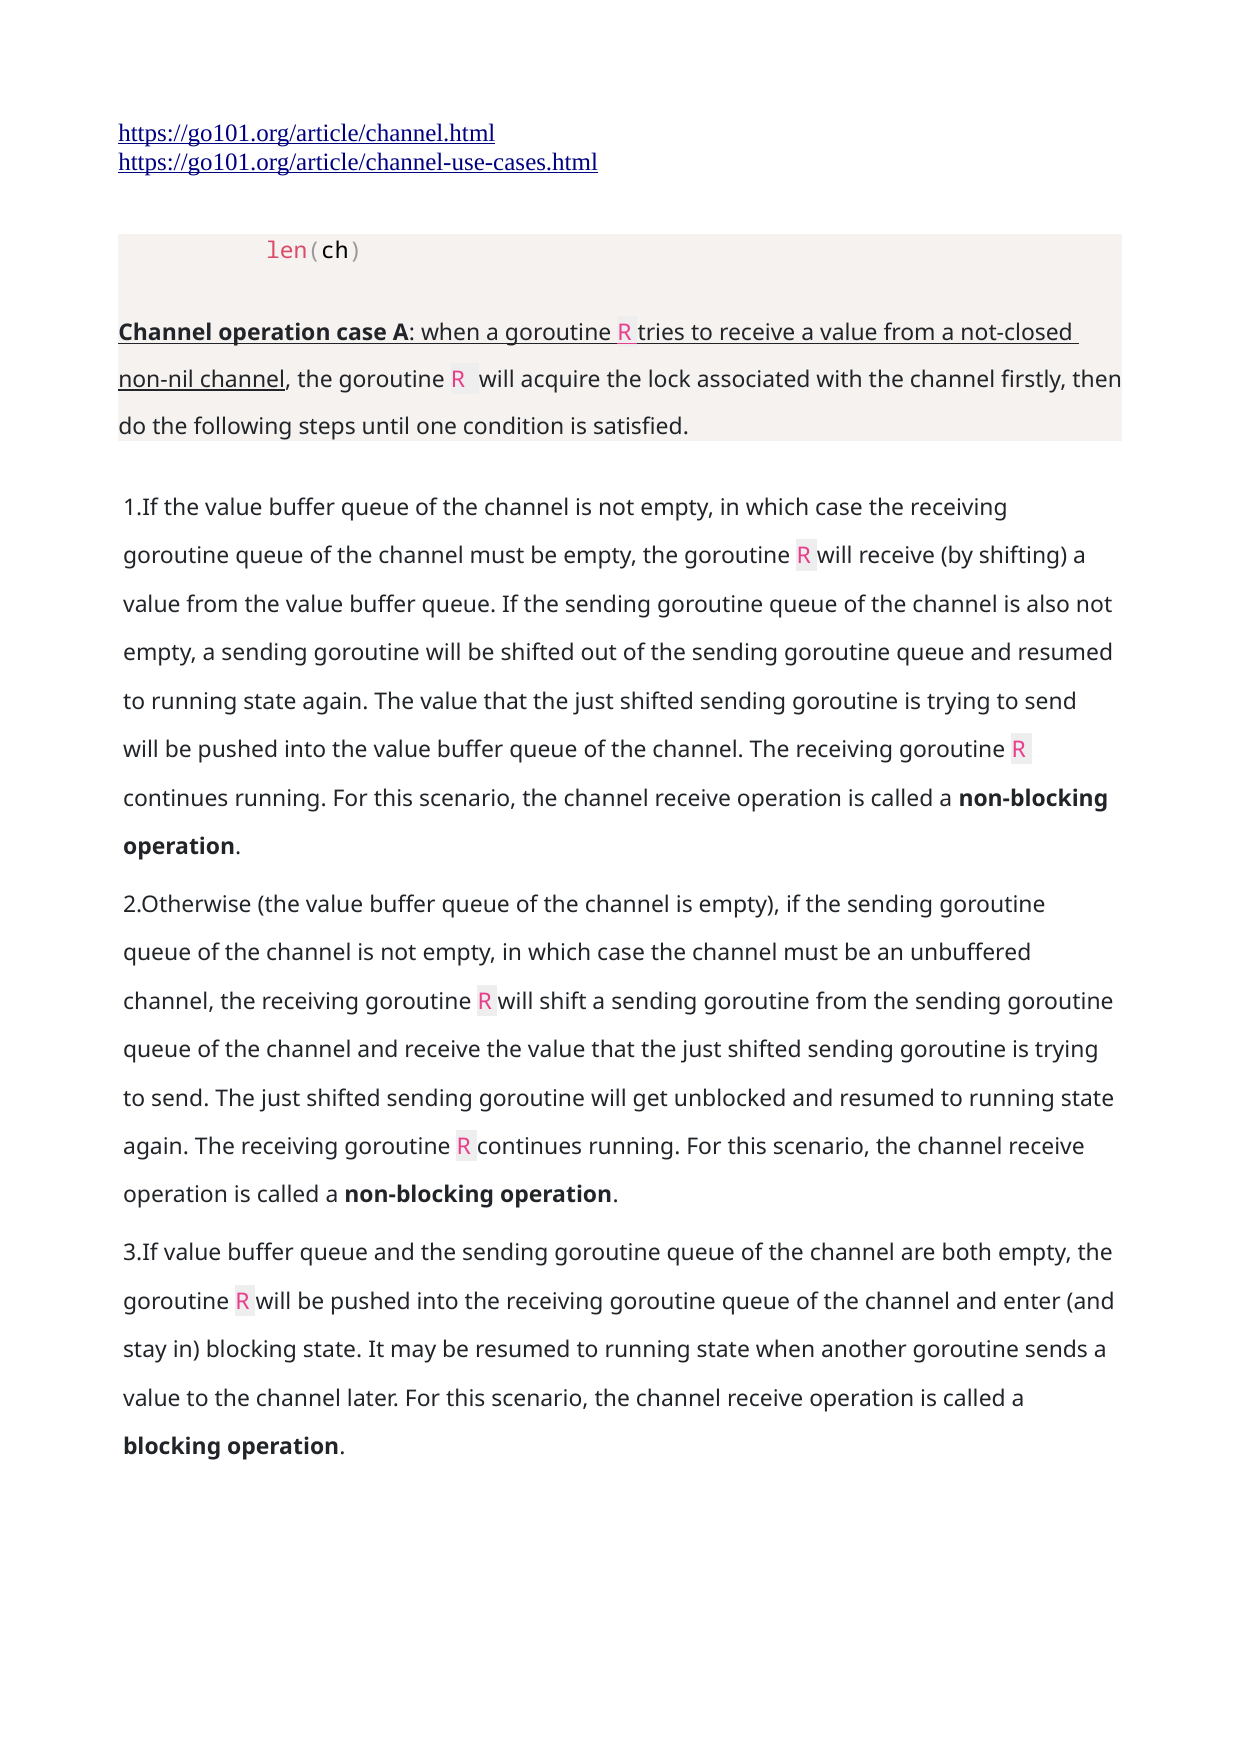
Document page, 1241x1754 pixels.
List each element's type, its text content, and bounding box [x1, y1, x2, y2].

text 1.If the value buffer queue of the channel is not empty, in which case the receiving goroutine queue of the channel must be empty, the goroutine R will receive (by shifting) a value from the value buffer queue. If the sending goroutine queue of the channel is also not empty, a sending goroutine will be shifted out of the sending goroutine queue and resumed to running state again. The value that the just shifted sending goroutine is trying to send will be pushed into the value buffer queue of the channel. The receiving goroutine R continues running. For this scenario, the channel receive operation is called a non-blocking operation. [123, 491, 1117, 861]
list Channel operation case A: when a goroutine R tries to receive a value from a not-closed non-nil channel, the goroutine R will acquire the lock associated with the channel firstly, then do the following steps until one condition is satisfied. [118, 316, 1122, 441]
text 3.If value buffer queue and the sending goroutine queue of the channel are both empty, the goroutine R will be pushed into the receiving goroutine queue of the channel and enter (and stay in) blocking state. It may be resumed to running state when another goroutine sends a value to the channel later. For this scenario, the channel receive operation is called a blocking operation. [123, 1236, 1117, 1461]
text len(ch) [118, 234, 1122, 265]
text 2.Otherwise (the value buffer queue of the channel is empty), if the sending goroutine queue of the channel is not empty, in which case the channel must be an unbuffered channel, the receiving goroutine R will shift a sending goroutine from the sending goroutine queue of the channel and receive the value that the just shifted sending goroutine is trying to send. The just shifted sending goroutine will get unblocked and resumed to running state again. The receiving goroutine R continues running. For this scenario, the channel receive operation is called a non-blocking operation. [123, 888, 1117, 1210]
